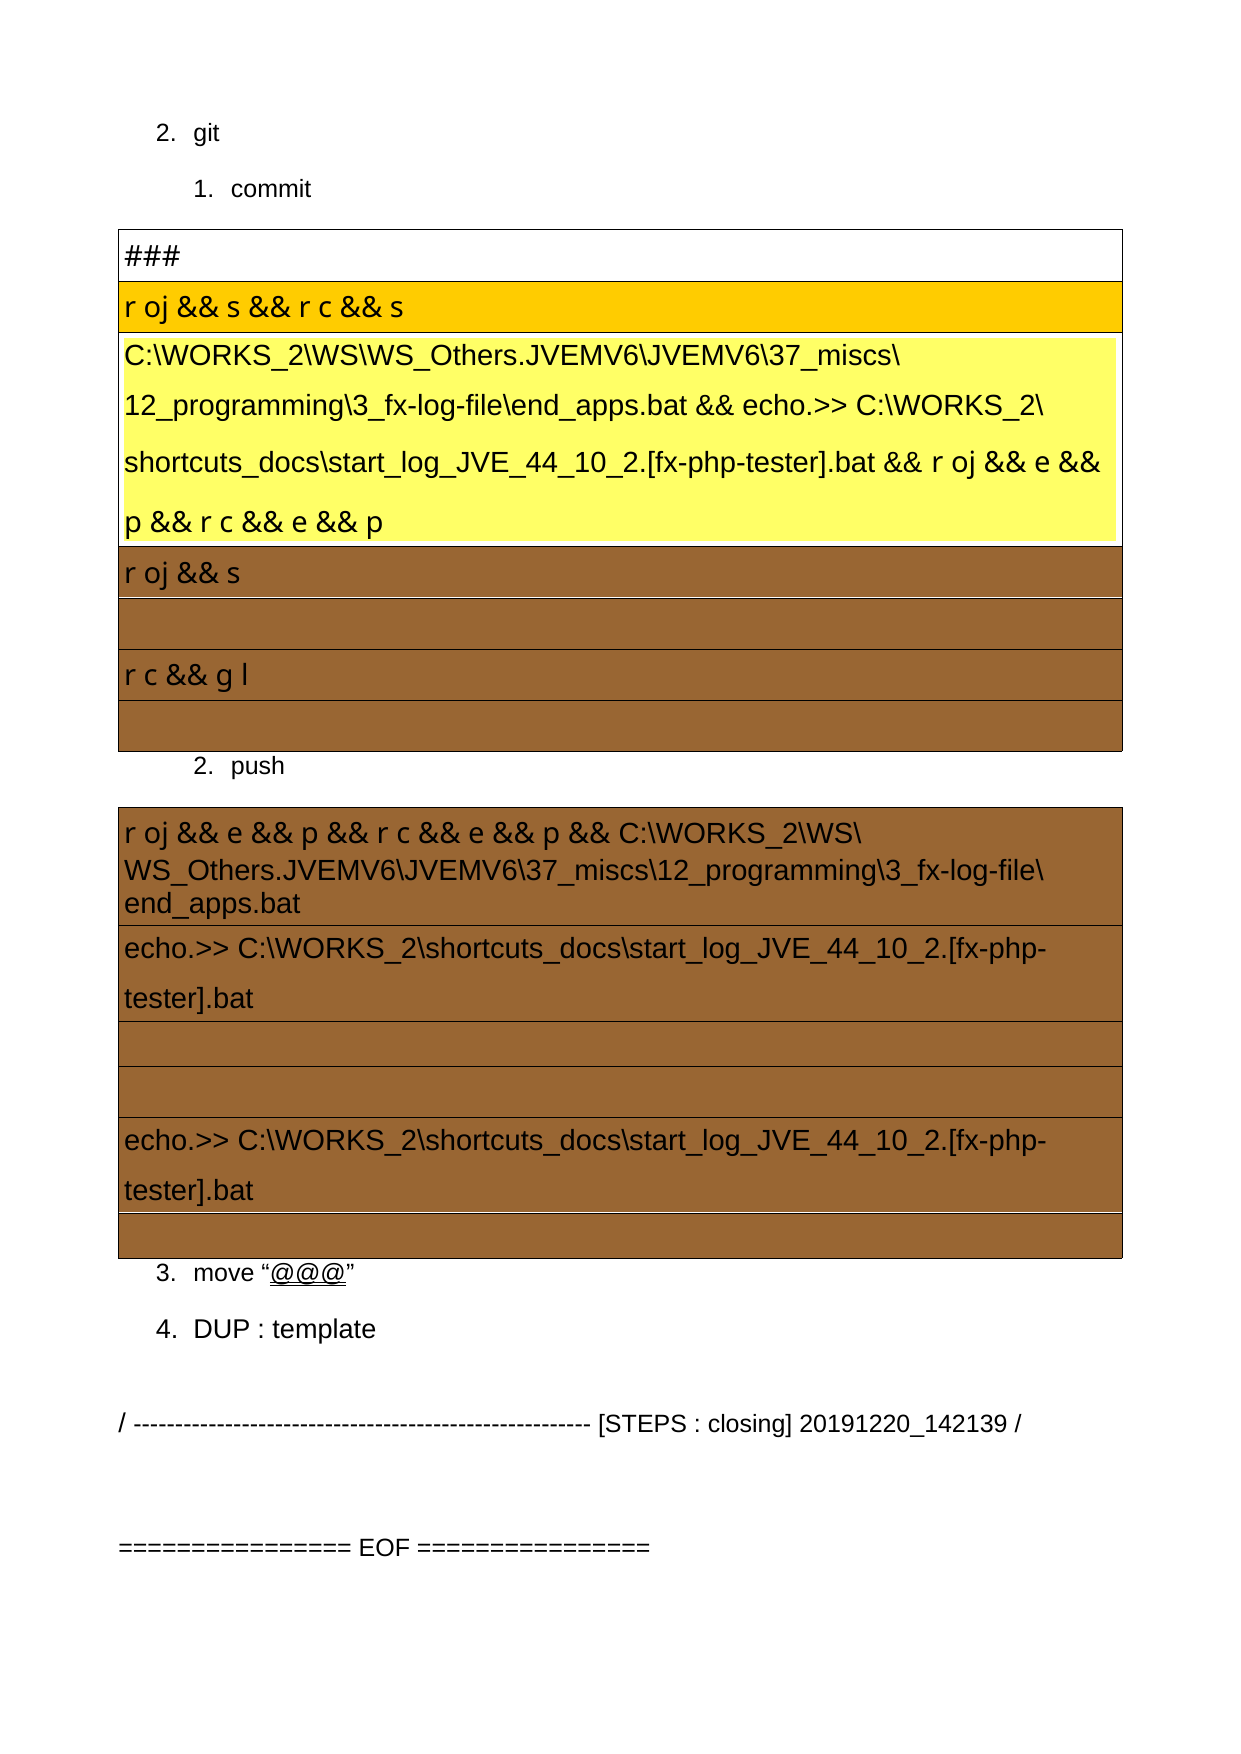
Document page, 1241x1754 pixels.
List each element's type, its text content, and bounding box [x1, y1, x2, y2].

table_cell C:\WORKS_2\WS\WS_Others.JVEMV6\JVEMV6\37_miscs\12_programming\3_fx-log-file\end_apps.bat && echo.>> C:\WORKS_2\shortcuts_docs\start_log_JVE_44_10_2.[fx-php-tester].bat && r oj && e && p && r c && e && p [119, 333, 1122, 546]
table_cell r oj && s [119, 547, 1122, 597]
table_header r oj && e && p && r c && e && p && C:\WORKS_2\WS\WS_Others.JVEMV6\JVEMV6\37_miscs\12_programming\3_fx-log-file\end_apps.bat [119, 808, 1122, 925]
table_cell [119, 1067, 1122, 1117]
table_header ### [119, 230, 1122, 281]
table_cell echo.>> C:\WORKS_2\shortcuts_docs\start_log_JVE_44_10_2.[fx-php-tester].bat [119, 926, 1122, 1021]
list git [156, 118, 1122, 147]
table_cell [119, 1022, 1122, 1066]
text ================ EOF ================ [118, 1533, 1122, 1562]
table_cell r c && g l [119, 650, 1122, 700]
text / ------------------------------------------------------- [STEPS : closing] 20191220_142139 / [118, 1407, 1122, 1438]
table_cell r oj && s && r c && s [119, 282, 1122, 332]
list move “@@@” [156, 1259, 1122, 1286]
table_cell [119, 1214, 1122, 1258]
list DUP : template [156, 1313, 1122, 1344]
list commit [193, 174, 1122, 202]
table_cell [119, 599, 1122, 649]
table_cell echo.>> C:\WORKS_2\shortcuts_docs\start_log_JVE_44_10_2.[fx-php-tester].bat [119, 1118, 1122, 1212]
table_cell [119, 701, 1122, 751]
list push [193, 752, 1122, 780]
